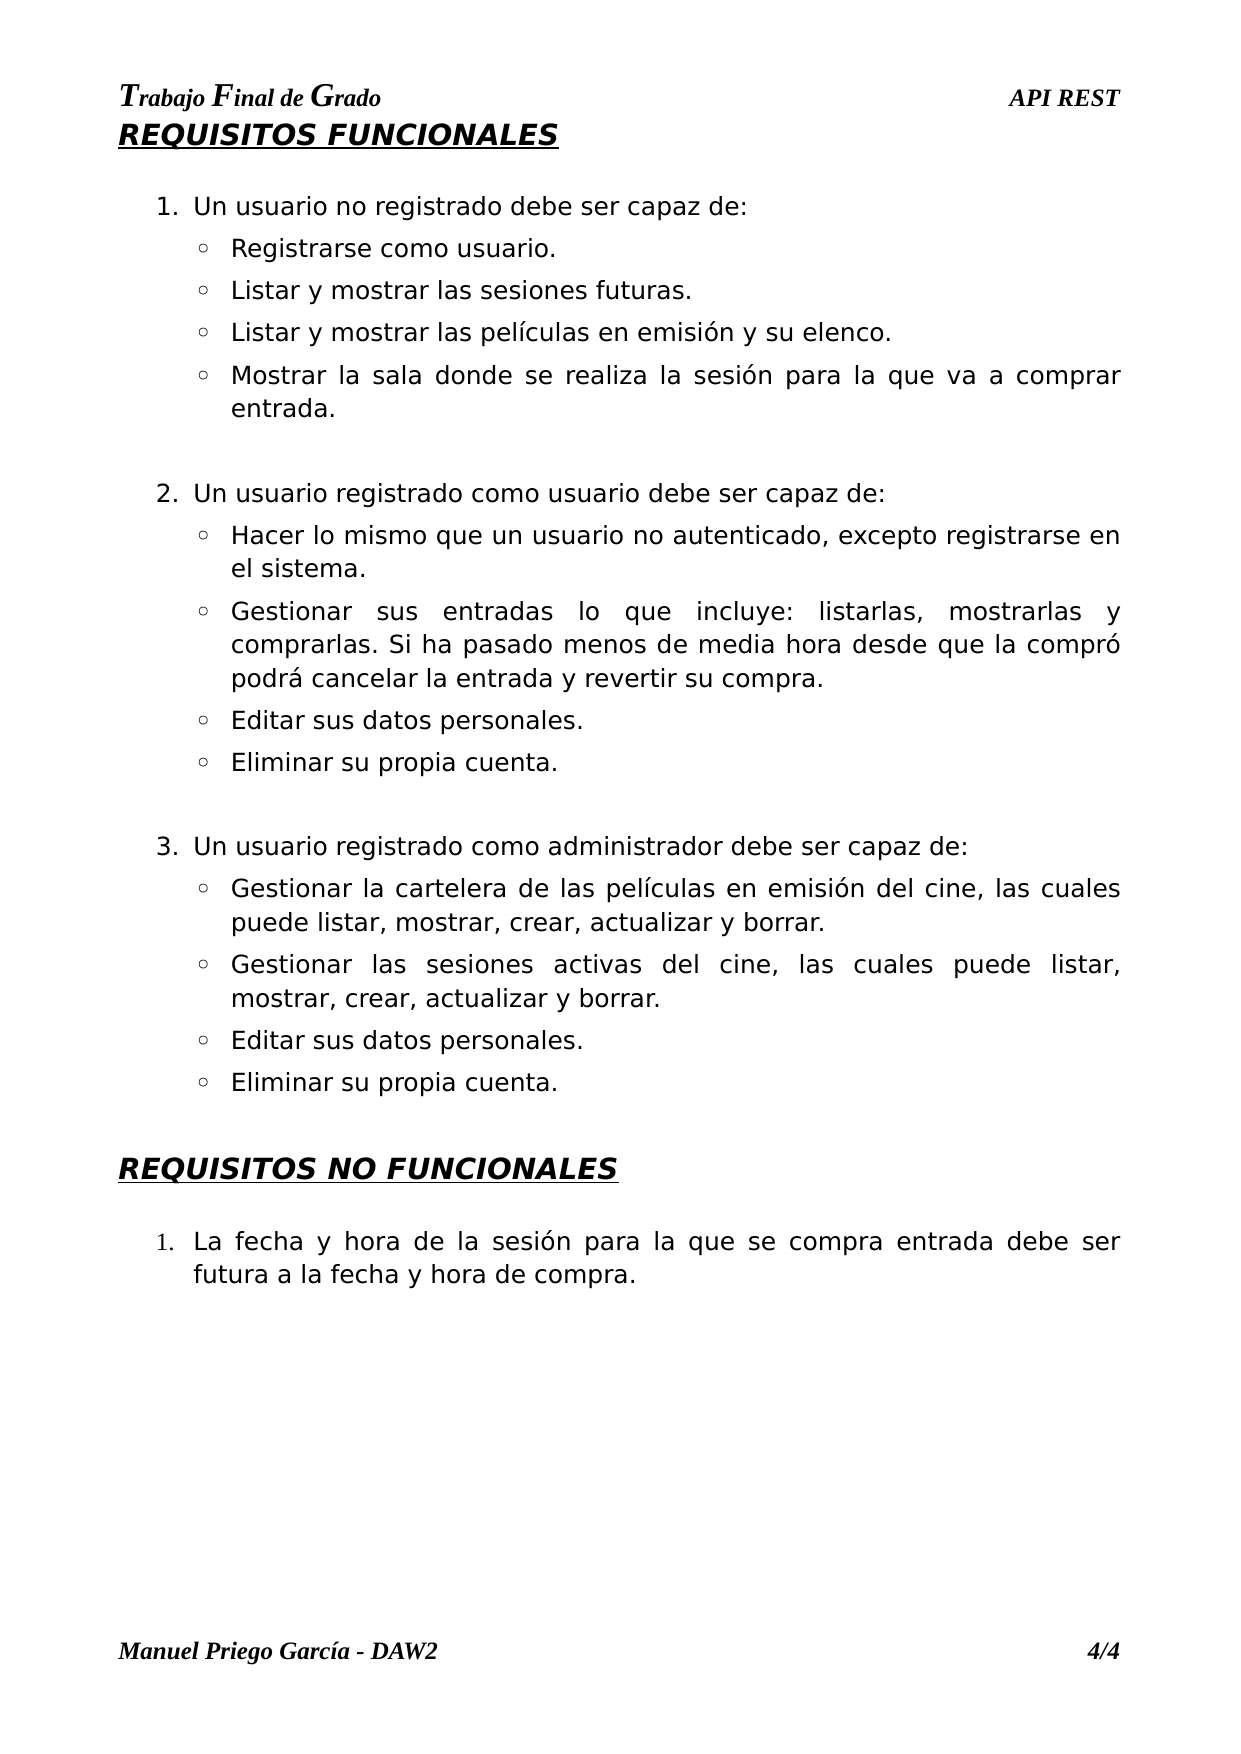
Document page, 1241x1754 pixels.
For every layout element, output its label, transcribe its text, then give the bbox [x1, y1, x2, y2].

list La fecha y hora de la sesión para la que se compra entrada debe ser futura a la fecha y hora de compra. [156, 1227, 1122, 1289]
list Mostrar la sala donde se realiza la sesión para la que va a comprar entrada. [193, 361, 1122, 423]
list Gestionar sus entradas lo que incluye: listarlas, mostrarlas y comprarlas. Si ha pasado menos de media hora desde que la compró podrá cancelar la entrada y revertir su compra. [193, 597, 1122, 693]
list Eliminar su propia cuenta. [193, 748, 1122, 777]
list Gestionar las sesiones activas del cine, las cuales puede listar, mostrar, crear, actualizar y borrar. [193, 950, 1122, 1013]
list Un usuario no registrado debe ser capaz de: [156, 192, 1122, 221]
list Registrarse como usuario. [193, 234, 1122, 263]
list Un usuario registrado como usuario debe ser capaz de: [156, 479, 1122, 508]
subtitle REQUISITOS NO FUNCIONALES [118, 1153, 1122, 1187]
list Hacer lo mismo que un usuario no autenticado, excepto registrarse en el sistema. [193, 521, 1122, 584]
subtitle REQUISITOS FUNCIONALES [118, 118, 1122, 152]
list Listar y mostrar las sesiones futuras. [193, 276, 1122, 306]
list Un usuario registrado como administrador debe ser capaz de: [156, 832, 1122, 862]
list Gestionar la cartelera de las películas en emisión del cine, las cuales puede listar, mostrar, crear, actualizar y borrar. [193, 875, 1122, 937]
list Eliminar su propia cuenta. [193, 1068, 1122, 1097]
list Listar y mostrar las películas en emisión y su elenco. [193, 319, 1122, 348]
list Editar sus datos personales. [193, 706, 1122, 735]
list Editar sus datos personales. [193, 1026, 1122, 1055]
